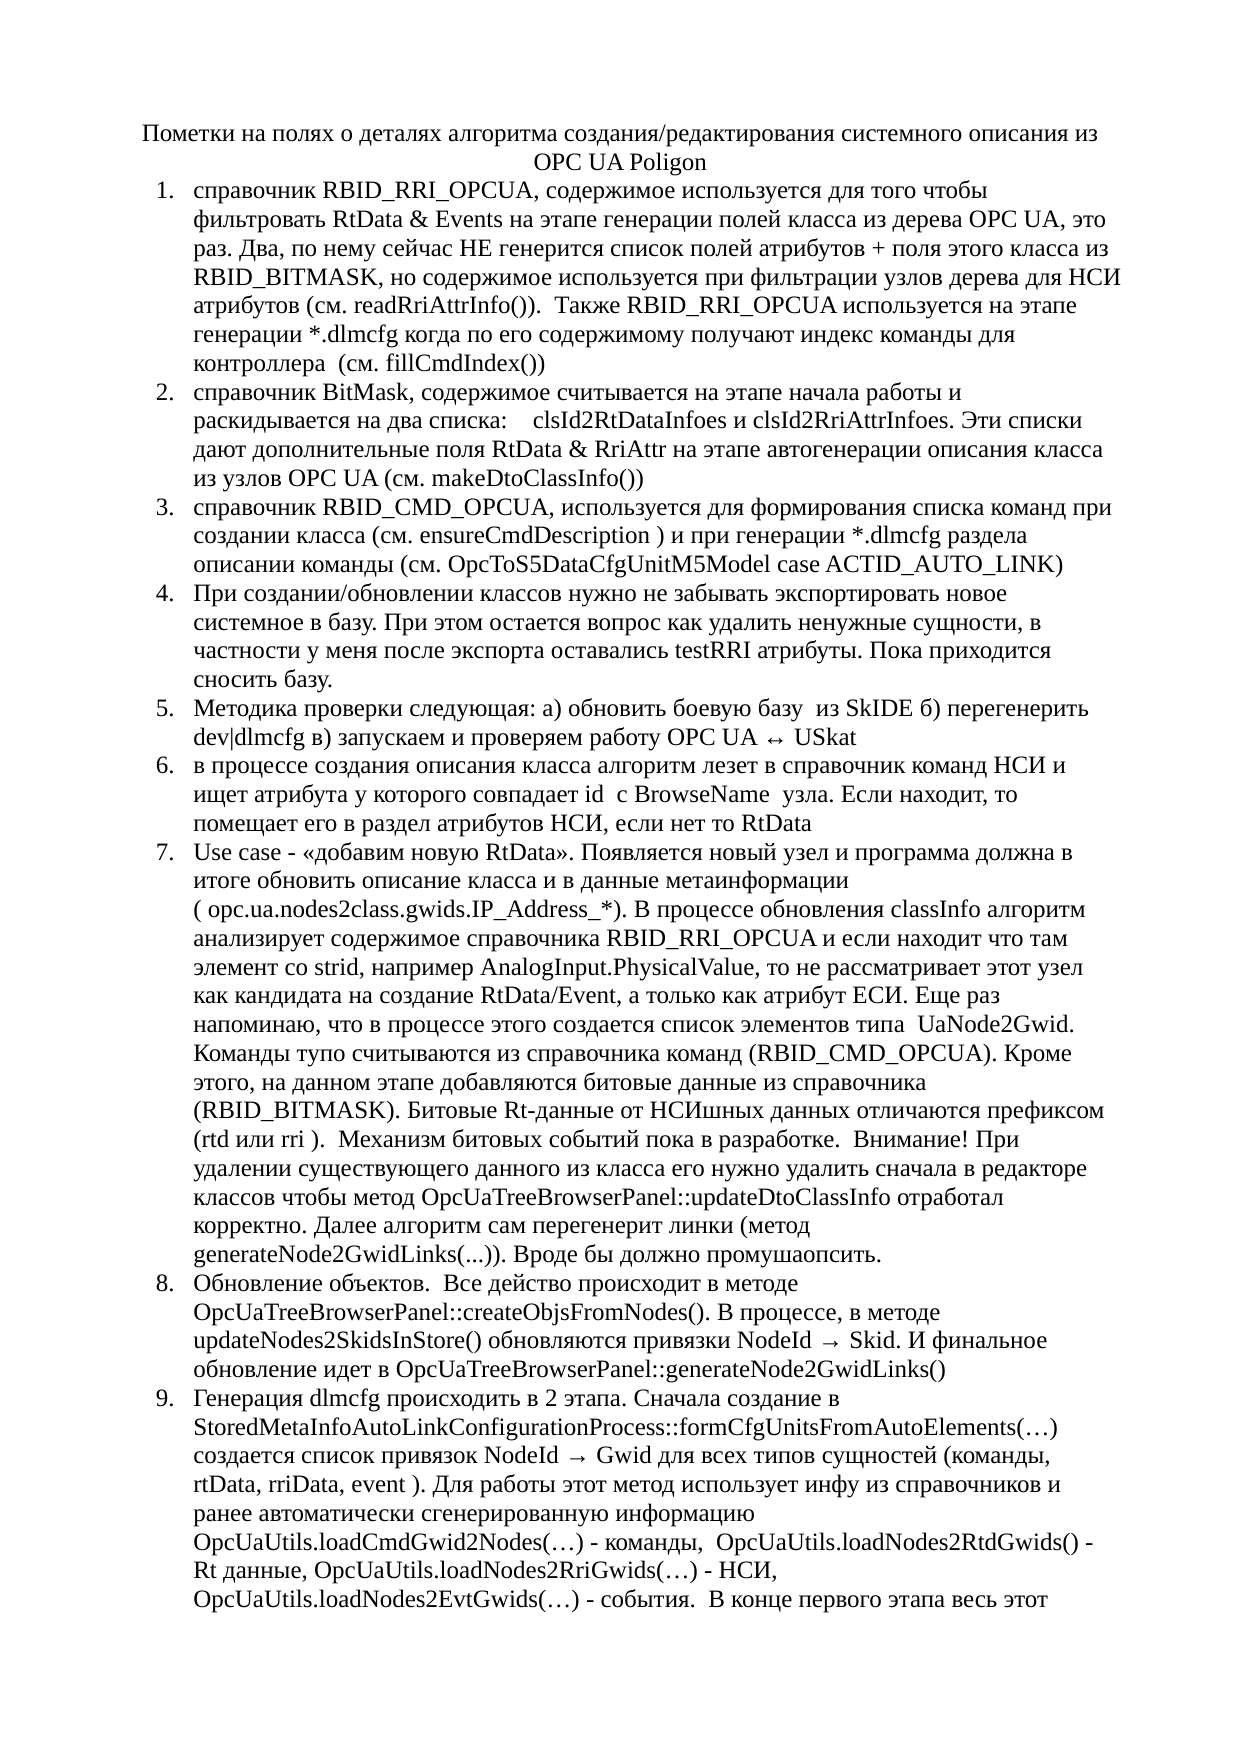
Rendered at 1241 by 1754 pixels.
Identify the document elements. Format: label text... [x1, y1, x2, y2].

list справочник BitMask, содержимое считывается на этапе начала работы и раскидывается на два списка: clsId2RtDataInfoes и clsId2RriAttrInfoes. Эти списки дают дополнительные поля RtData & RriAttr на этапе автогенерации описания класса из узлов OPC UA (см. makeDtoClassInfo()) [156, 377, 1122, 492]
list Методика проверки следующая: а) обновить боевую базу из SkIDE б) перегенерить dev|dlmcfg в) запускаем и проверяем работу OPC UA ↔ USkat [156, 693, 1122, 751]
list справочник RBID_CMD_OPCUA, используется для формирования списка команд при создании класса (см. ensureCmdDescription ) и при генерации *.dlmcfg раздела описании команды (см. OpcToS5DataCfgUnitM5Model case ACTID_AUTO_LINK) [156, 492, 1122, 578]
list справочник RBID_RRI_OPCUA, содержимое используется для того чтобы фильтровать RtData & Events на этапе генерации полей класса из дерева OPC UA, это раз. Два, по нему сейчас НЕ генерится список полей атрибутов + поля этого класса из RBID_BITMASK, но содержимое используется при фильтрации узлов дерева для НСИ атрибутов (см. readRriAttrInfo()). Также RBID_RRI_OPCUA используется на этапе генерации *.dlmcfg когда по его содержимому получают индекс команды для контроллера (см. fillCmdIndex()) [156, 176, 1122, 377]
list в процессе создания описания класса алгоритм лезет в справочник команд НСИ и ищет атрибута у которого совпадает id с BrowseName узла. Если находит, то помещает его в раздел атрибутов НСИ, если нет то RtData [156, 751, 1122, 837]
list Обновление объектов. Все действо происходит в методе OpcUaTreeBrowserPanel::createObjsFromNodes(). В процессе, в методе updateNodes2SkidsInStore() обновляются привязки NodeId → Skid. И финальное обновление идет в OpcUaTreeBrowserPanel::generateNode2GwidLinks() [156, 1268, 1122, 1383]
list Use case - «добавим новую RtData». Появляется новый узел и программа должна в итоге обновить описание класса и в данные метаинформации ( opc.ua.nodes2class.gwids.IP_Address_*). В процессе обновления classInfo алгоритм анализирует содержимое справочника RBID_RRI_OPCUA и если находит что там элемент со strid, например AnalogInput.PhysicalValue, то не рассматривает этот узел как кандидата на создание RtData/Event, а только как атрибут ЕСИ. Еще раз напоминаю, что в процессе этого создается список элементов типа UaNode2Gwid. Команды тупо считываются из справочника команд (RBID_CMD_OPCUA). Кроме этого, на данном этапе добавляются битовые данные из справочника (RBID_BITMASK). Битовые Rt-данные от НСИшных данных отличаются префиксом (rtd или rri ). Механизм битовых событий пока в разработке. Внимание! При удалении существующего данного из класса его нужно удалить сначала в редакторе классов чтобы метод OpcUaTreeBrowserPanel::updateDtoClassInfo отработал корректно. Далее алгоритм сам перегенерит линки (метод generateNode2GwidLinks(...)). Вроде бы должно промушаопсить. [156, 837, 1122, 1268]
list При создании/обновлении классов нужно не забывать экспортировать новое системное в базу. При этом остается вопрос как удалить ненужные сущности, в частности у меня после экспорта оставались testRRI атрибуты. Пока приходится сносить базу. [156, 578, 1122, 693]
list Генерация dlmcfg происходить в 2 этапа. Сначала создание в StoredMetaInfoAutoLinkConfigurationProcess::formCfgUnitsFromAutoElements(…) создается список привязок NodeId → Gwid для всех типов сущностей (команды, rtData, rriData, event ). Для работы этот метод использует инфу из справочников и ранее автоматически сгенерированную информацию OpcUaUtils.loadCmdGwid2Nodes(…) - команды, OpcUaUtils.loadNodes2RtdGwids() - Rt данные, OpcUaUtils.loadNodes2RriGwids(…) - НСИ, OpcUaUtils.loadNodes2EvtGwids(…) - события. В конце первого этапа весь этот [156, 1383, 1122, 1613]
text Пометки на полях о деталях алгоритма создания/редактирования системного описания из OPC UA Poligon [118, 118, 1122, 176]
